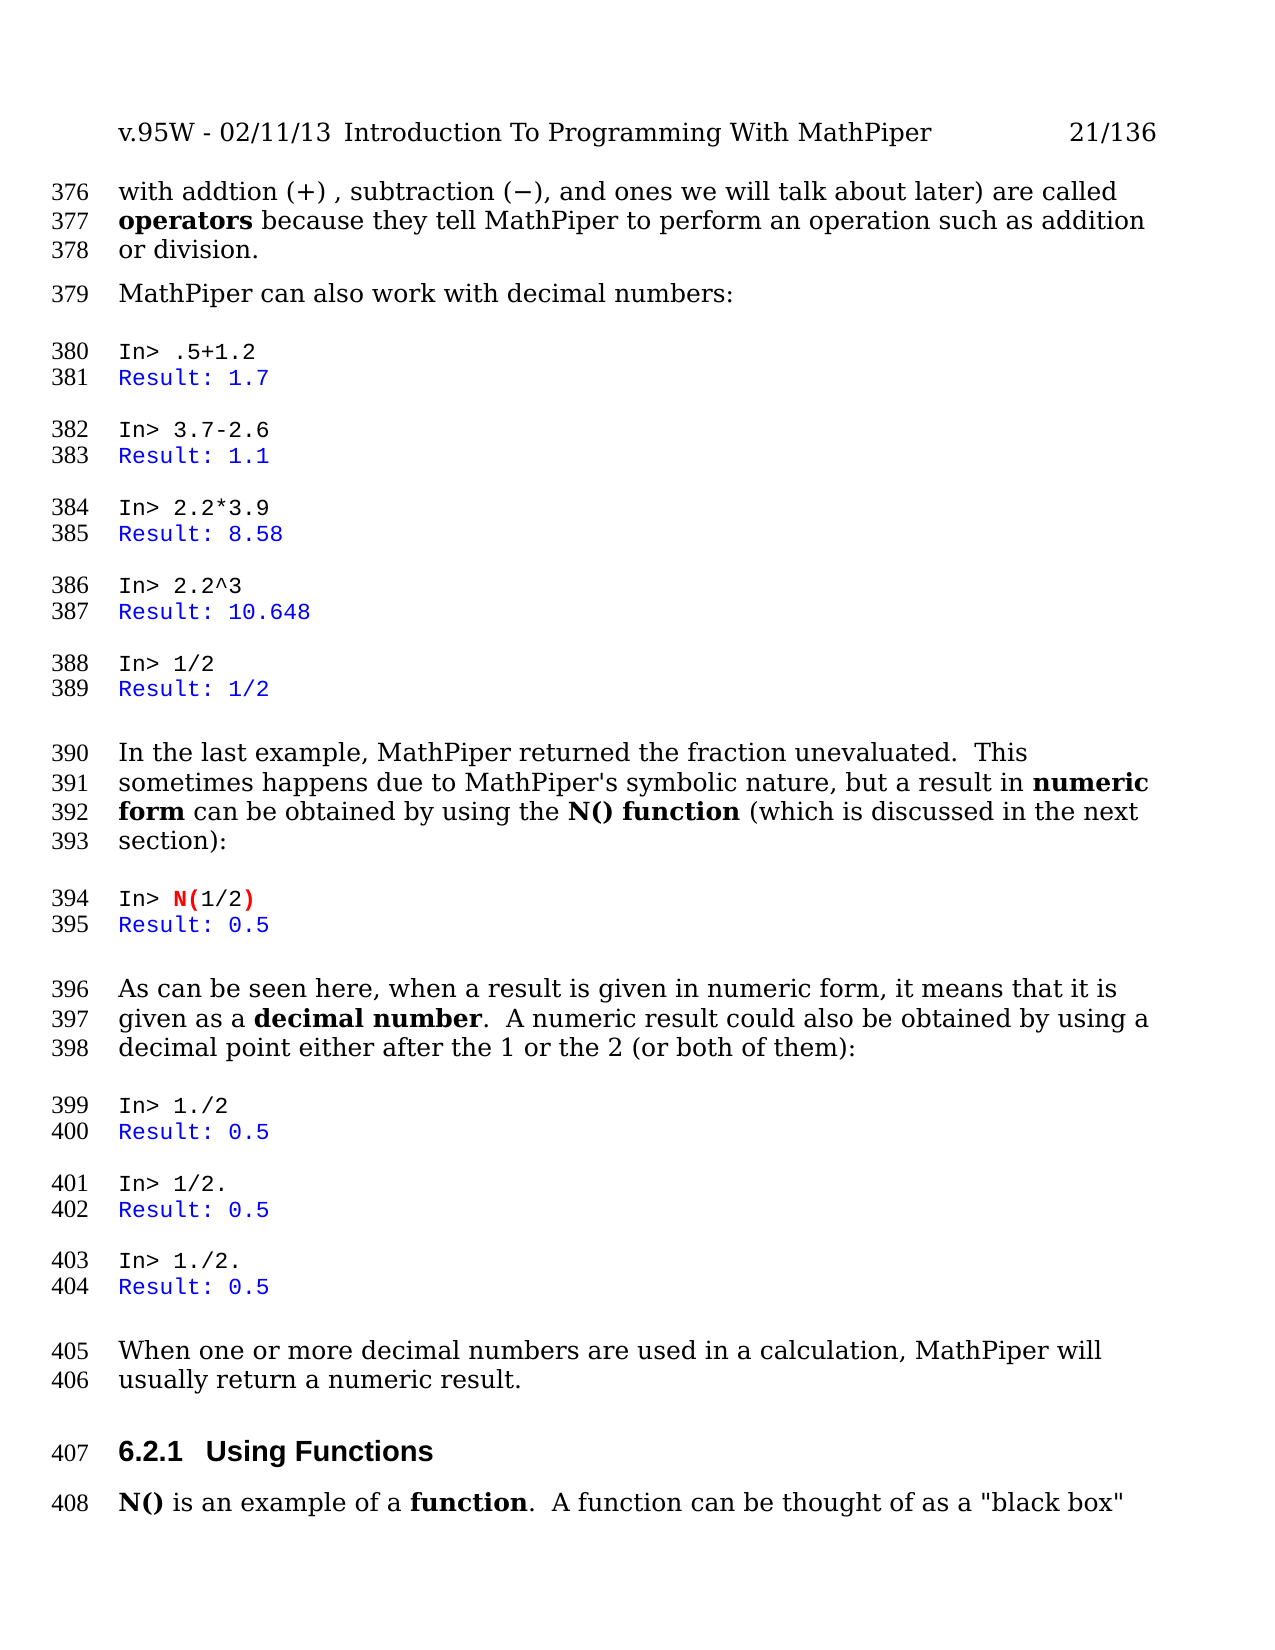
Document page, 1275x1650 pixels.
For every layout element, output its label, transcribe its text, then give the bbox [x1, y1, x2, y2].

text Result: 1/2 [118, 678, 1157, 704]
text In> .5+1.2 [118, 341, 1157, 367]
text Result: 8.58 [118, 522, 1157, 548]
text When one or more decimal numbers are used in a calculation, MathPiper will usually return a numeric result. [118, 1337, 1157, 1395]
text Result: 1.7 [118, 367, 1157, 392]
text In> 2.2*3.9 [118, 496, 1157, 522]
text In> 1/2 [118, 652, 1157, 678]
text Result: 0.5 [118, 1276, 1157, 1302]
text Result: 0.5 [118, 914, 1157, 939]
text Result: 10.648 [118, 600, 1157, 626]
text As can be seen here, when a result is given in numeric form, it means that it is given as a decimal number. A numeric result could also be obtained by using a decimal point either after the 1 or the 2 (or both of them): [118, 974, 1157, 1062]
text In> 1/2. [118, 1172, 1157, 1198]
text In> 3.7-2.6 [118, 418, 1157, 444]
text Result: 0.5 [118, 1120, 1157, 1146]
text In> 1./2. [118, 1250, 1157, 1276]
text with addtion (+) , subtraction (−), and ones we will talk about later) are called operators because they tell MathPiper to perform an operation such as addition or division. [118, 177, 1157, 264]
text In the last example, MathPiper returned the fraction unevaluated. This sometimes happens due to MathPiper's symbolic nature, but a result in numeric form can be obtained by using the N() function (which is discussed in the next section): [118, 739, 1157, 856]
text In> N(1/2) [118, 888, 1157, 914]
text In> 1./2 [118, 1094, 1157, 1120]
text MathPiper can also work with decimal numbers: [118, 279, 1157, 309]
text In> 2.2^3 [118, 574, 1157, 600]
text Result: 1.1 [118, 444, 1157, 470]
text N() is an example of a function. A function can be thought of as a "black box" [118, 1488, 1157, 1518]
subtitle Using Functions [118, 1434, 1157, 1467]
text Result: 0.5 [118, 1198, 1157, 1224]
